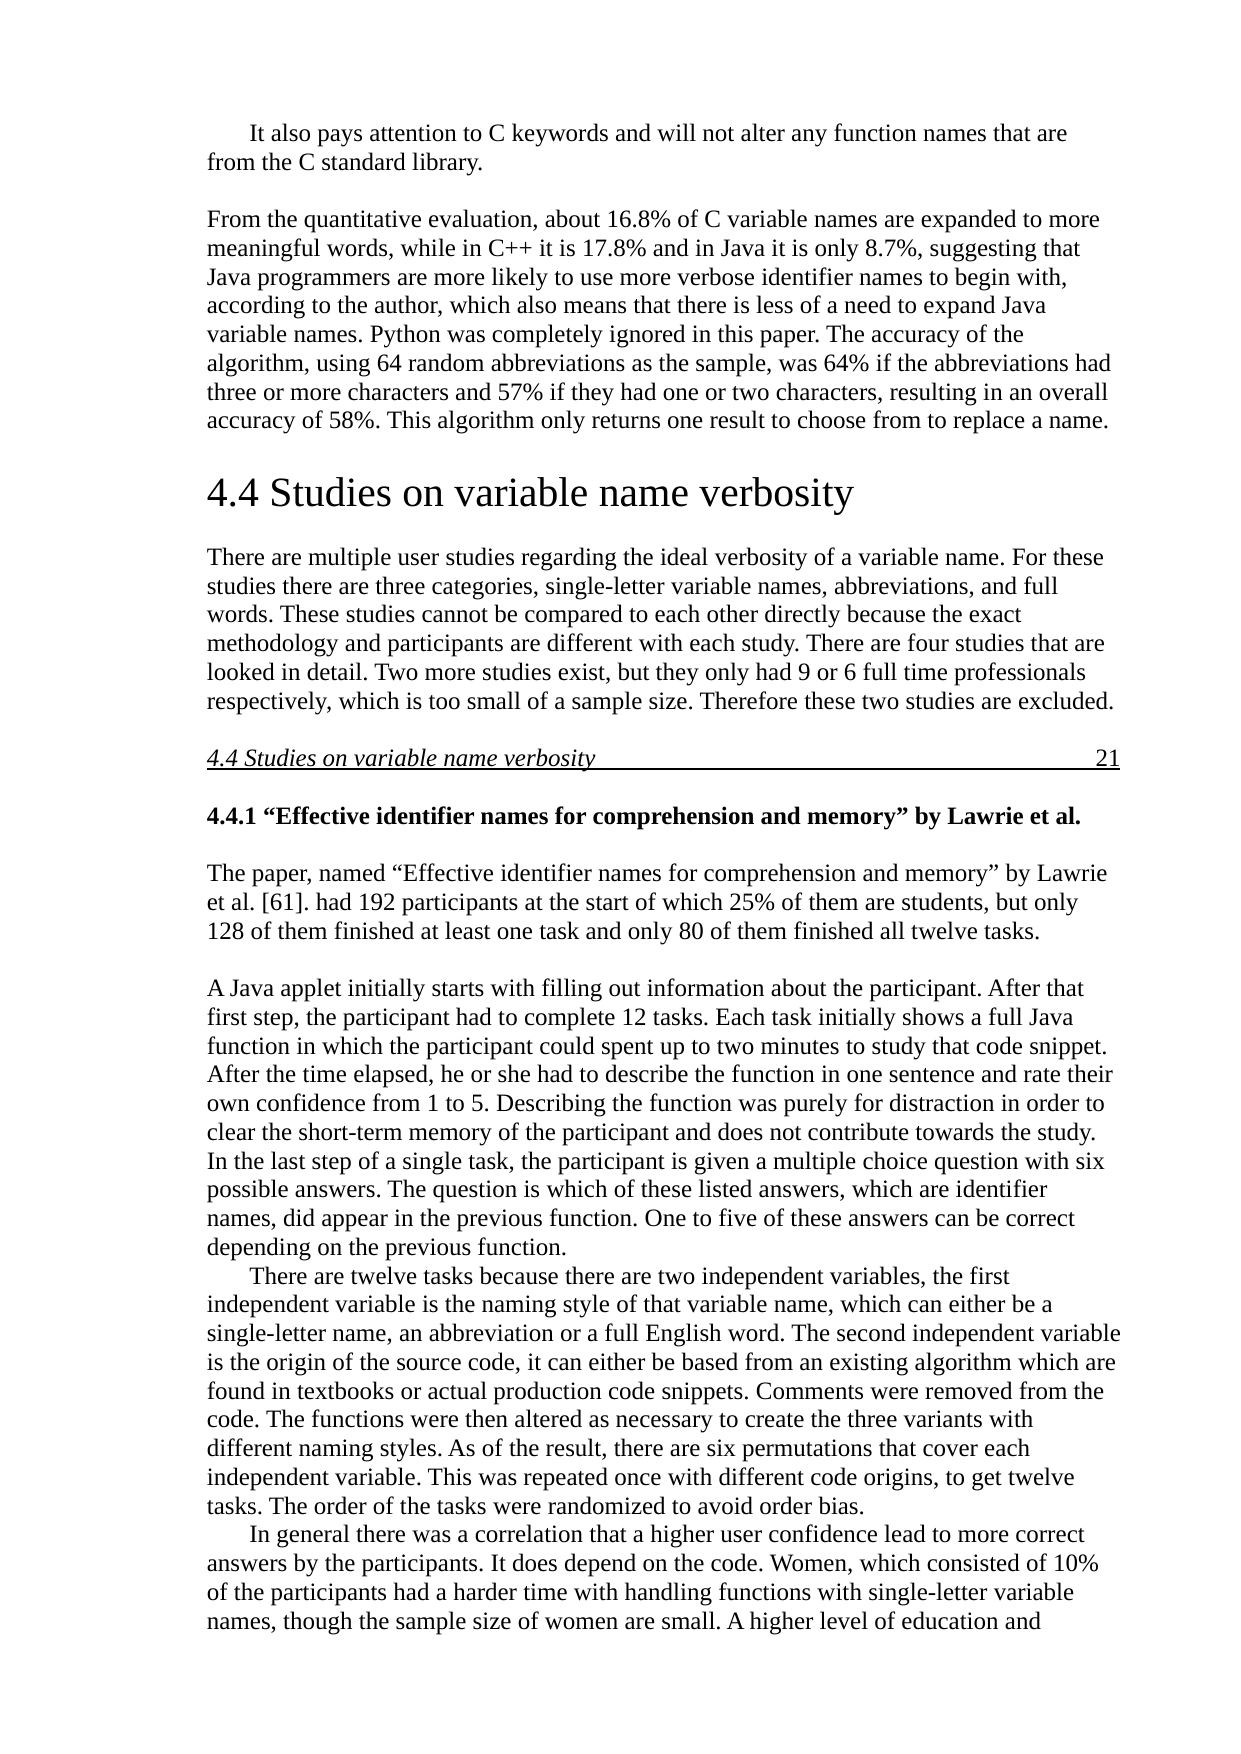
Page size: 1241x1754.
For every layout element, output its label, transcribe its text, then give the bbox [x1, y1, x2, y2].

text A Java applet initially starts with filling out information about the participant. After that first step, the participant had to complete 12 tasks. Each task initially shows a full Java function in which the participant could spent up to two minutes to study that code snippet. After the time elapsed, he or she had to describe the function in one sentence and rate their own confidence from 1 to 5. Describing the function was purely for distraction in order to clear the short-term memory of the participant and does not contribute towards the study. In the last step of a single task, the participant is given a multiple choice question with six possible answers. The question is which of these listed answers, which are identifier names, did appear in the previous function. One to five of these answers can be correct depending on the previous function. [207, 973, 1122, 1261]
text There are twelve tasks because there are two independent variables, the first independent variable is the naming style of that variable name, which can either be a single-letter name, an abbreviation or a full English word. The second independent variable is the origin of the source code, it can either be based from an existing algorithm which are found in textbooks or actual production code snippets. Comments were removed from the code. The functions were then altered as necessary to create the three variants with different naming styles. As of the result, there are six permutations that cover each independent variable. This was repeated once with different code origins, to get twelve tasks. The order of the tasks were randomized to avoid order bias. [207, 1261, 1122, 1519]
text It also pays attention to C keywords and will not alter any function names that are from the C standard library. [207, 118, 1122, 176]
text In general there was a correlation that a higher user confidence lead to more correct answers by the participants. It does depend on the code. Women, which consisted of 10% of the participants had a harder time with handling functions with single-letter variable names, though the sample size of women are small. A higher level of education and [207, 1519, 1122, 1634]
text The paper, named “Effective identifier names for comprehension and memory” by Lawrie et al. [61]. had 192 participants at the start of which 25% of them are students, but only 128 of them finished at least one task and only 80 of them finished all twelve tasks. [207, 858, 1122, 944]
text 4.4 Studies on variable name verbosity 21 [207, 743, 1122, 772]
subtitle 4.4 Studies on variable name verbosity [207, 467, 1122, 515]
text There are multiple user studies regarding the ideal verbosity of a variable name. For these studies there are three categories, single-letter variable names, abbreviations, and full words. These studies cannot be compared to each other directly because the exact methodology and participants are different with each study. There are four studies that are looked in detail. Two more studies exist, but they only had 9 or 6 full time professionals respectively, which is too small of a sample size. Therefore these two studies are excluded. [207, 542, 1122, 714]
text 4.4.1 “Effective identifier names for comprehension and memory” by Lawrie et al. [207, 801, 1122, 829]
text From the quantitative evaluation, about 16.8% of C variable names are expanded to more meaningful words, while in C++ it is 17.8% and in Java it is only 8.7%, suggesting that Java programmers are more likely to use more verbose identifier names to begin with, according to the author, which also means that there is less of a need to expand Java variable names. Python was completely ignored in this paper. The accuracy of the algorithm, using 64 random abbreviations as the sample, was 64% if the abbreviations had three or more characters and 57% if they had one or two characters, resulting in an overall accuracy of 58%. This algorithm only returns one result to choose from to replace a name. [207, 204, 1122, 434]
